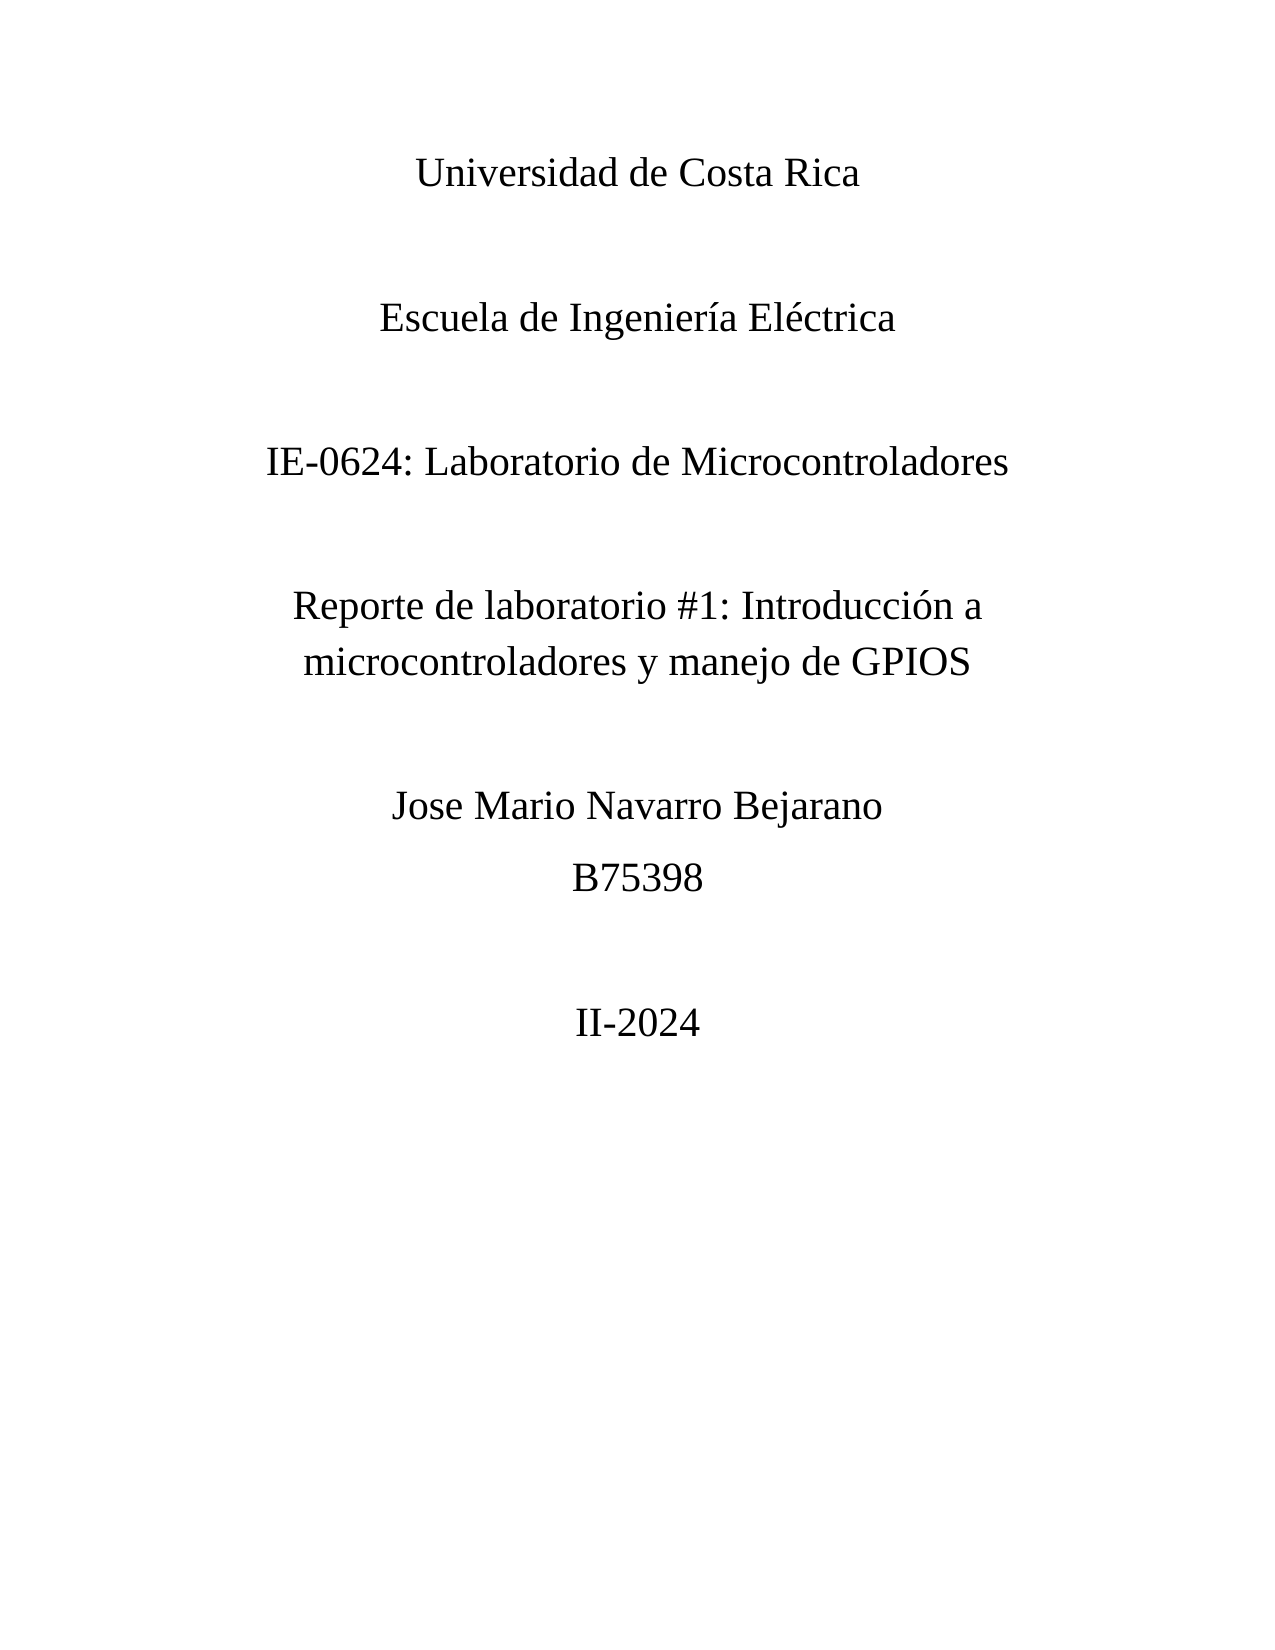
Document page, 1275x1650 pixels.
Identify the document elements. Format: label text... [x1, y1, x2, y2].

text Universidad de Costa Rica [177, 148, 1098, 196]
text B75398 [177, 853, 1098, 901]
text IE-0624: Laboratorio de Microcontroladores [177, 436, 1098, 484]
text Escuela de Ingeniería Eléctrica [177, 292, 1098, 340]
text II-2024 [177, 997, 1098, 1045]
text Reporte de laboratorio #1: Introducción a microcontroladores y manejo de GPIOS [177, 581, 1098, 684]
text Jose Mario Navarro Bejarano [177, 781, 1098, 828]
